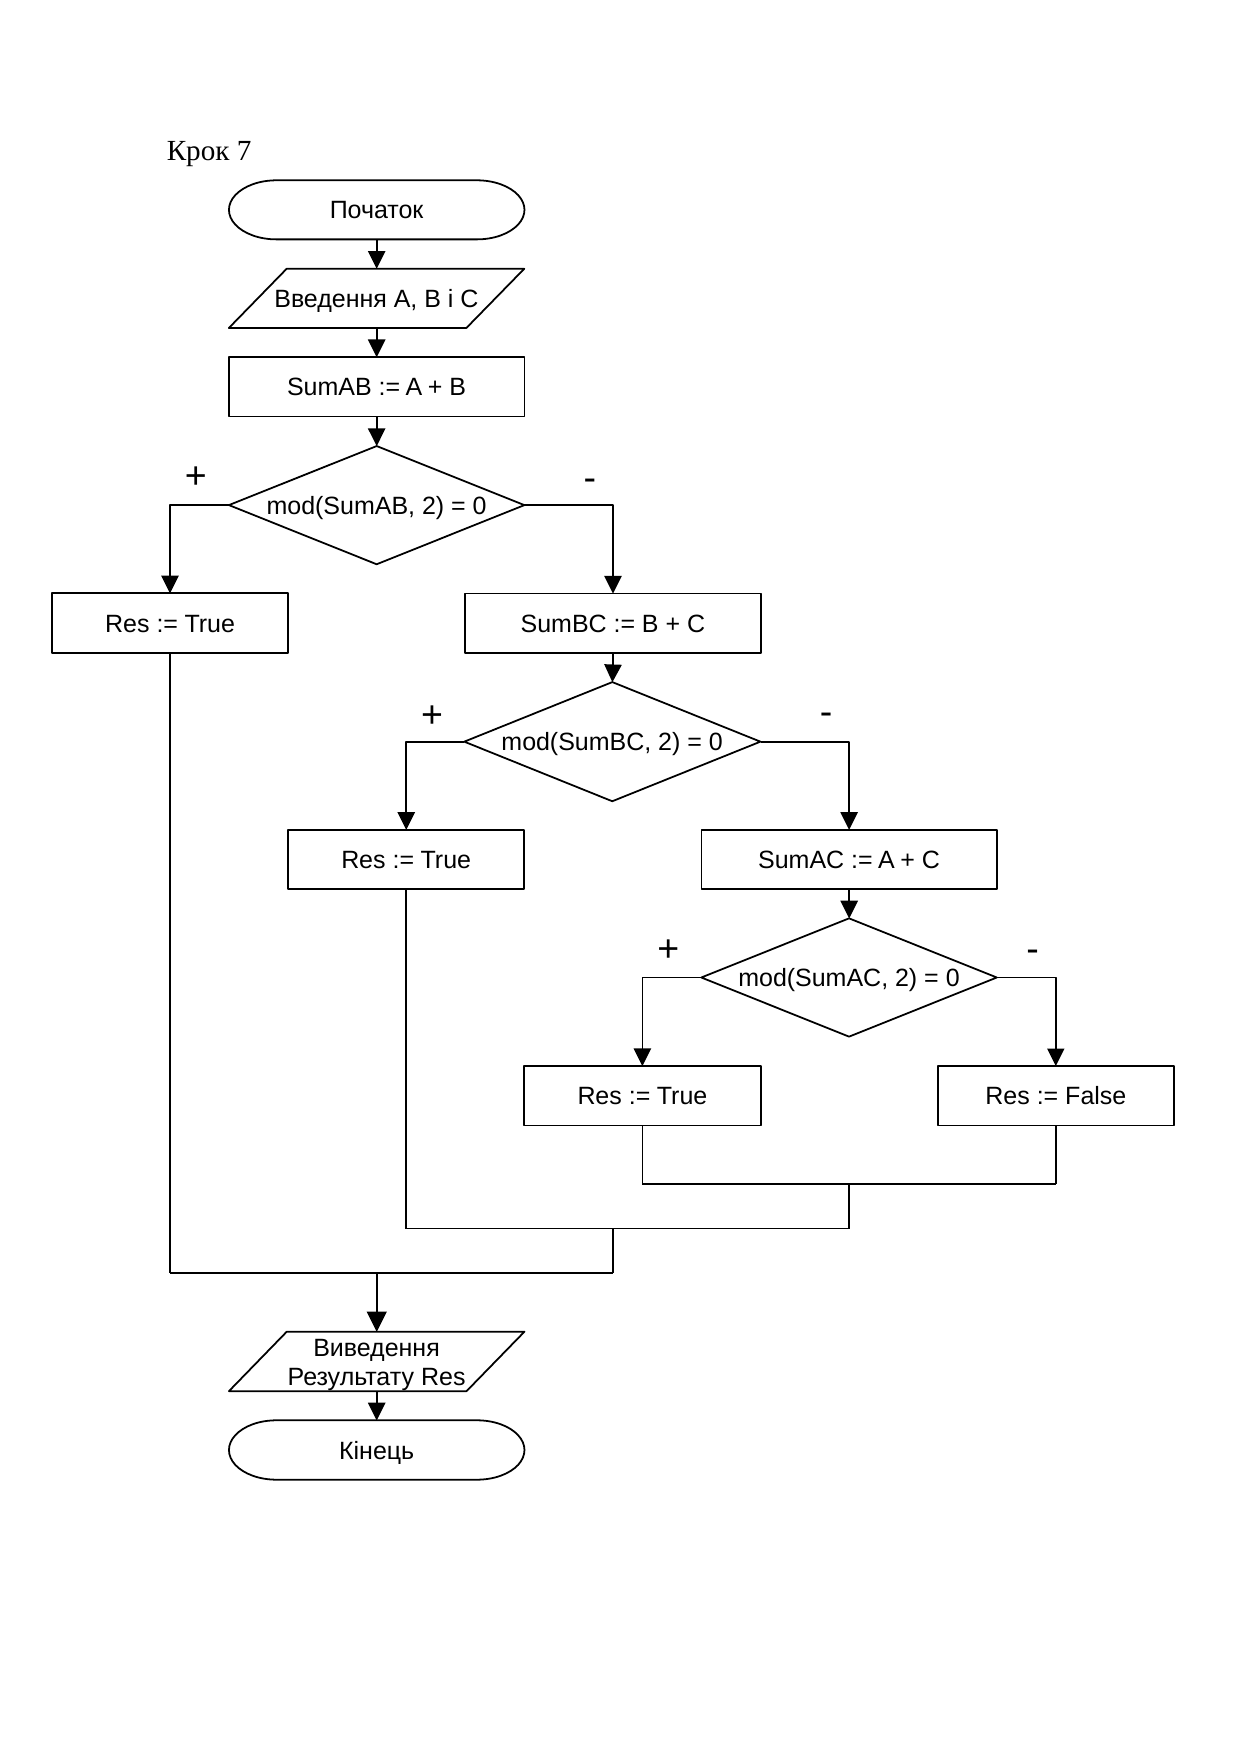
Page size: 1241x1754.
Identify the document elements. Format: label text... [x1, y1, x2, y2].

text Крок 7 [167, 133, 1163, 167]
